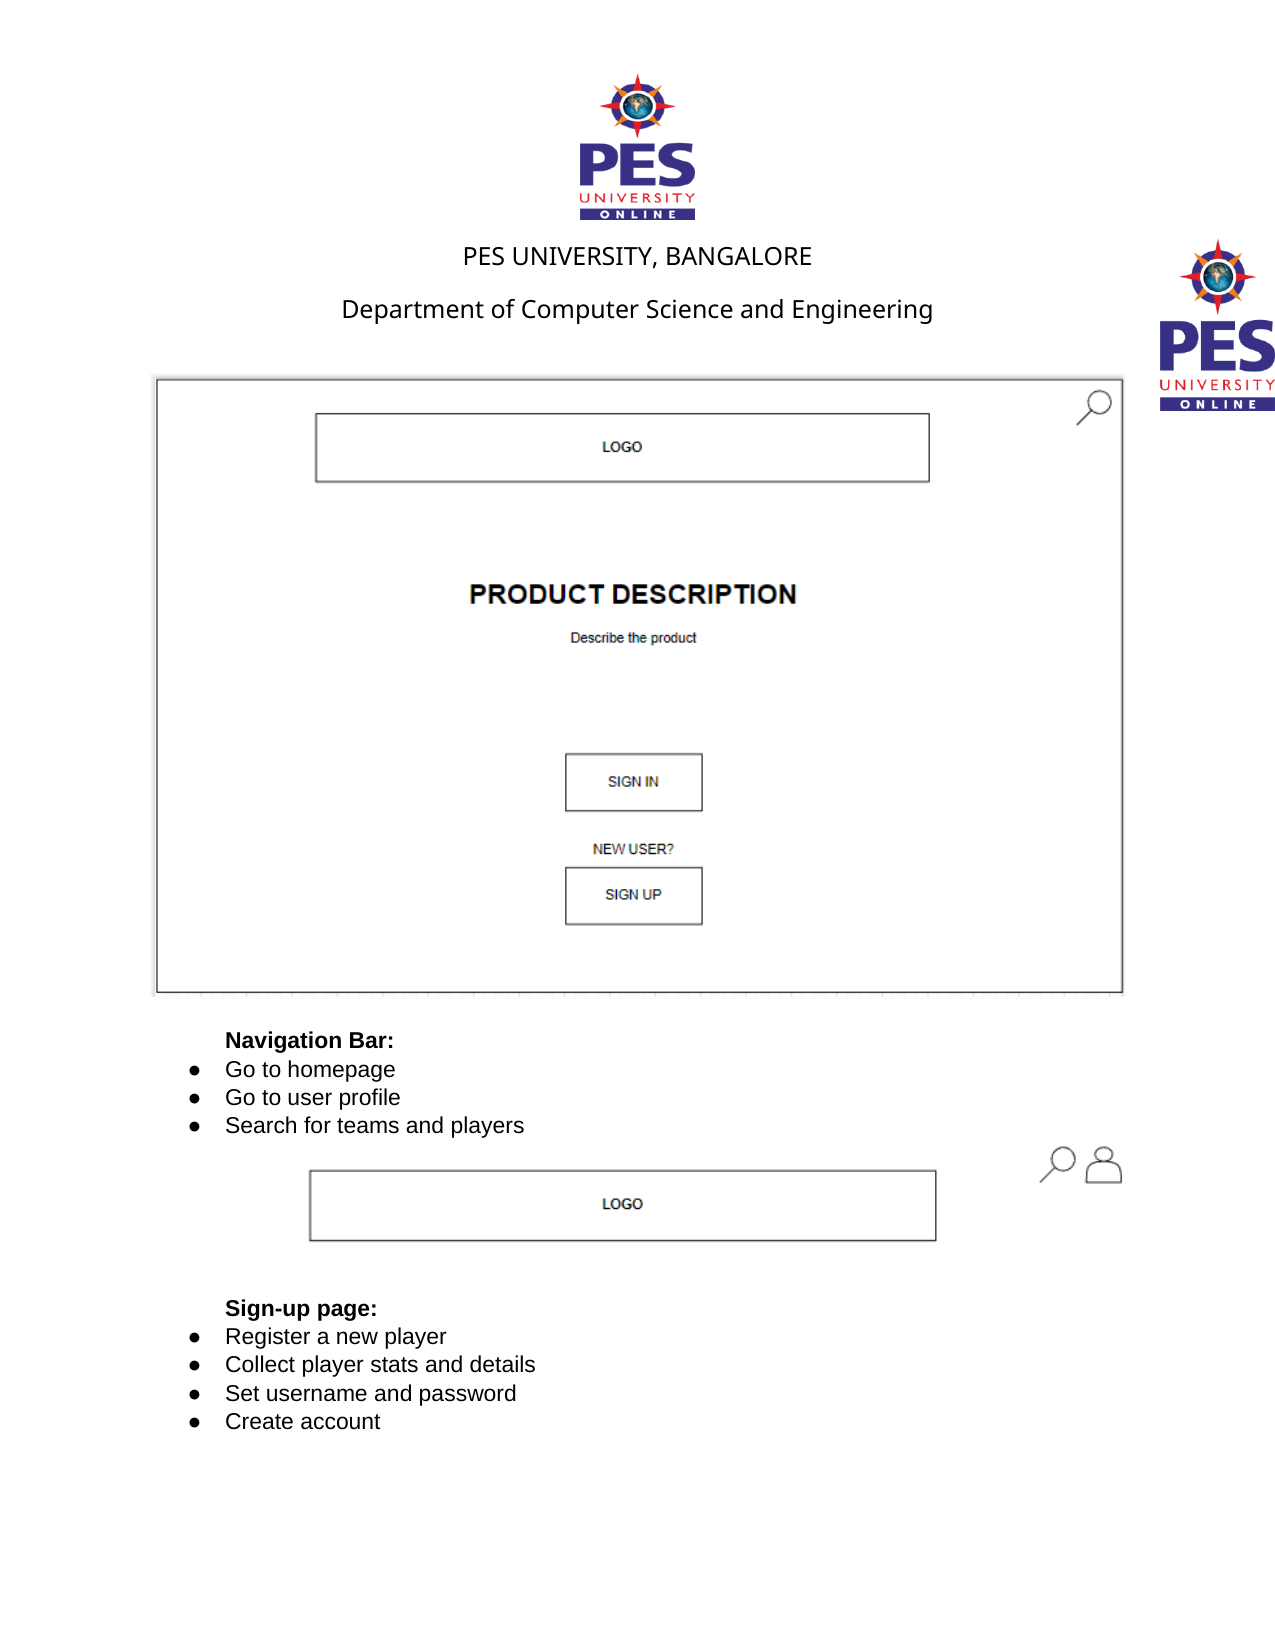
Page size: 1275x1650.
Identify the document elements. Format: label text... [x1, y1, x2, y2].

list Search for teams and players [187, 1112, 1125, 1139]
list Create account [187, 1408, 1125, 1434]
list Go to homepage [187, 1056, 1125, 1082]
list Go to user profile [187, 1084, 1125, 1110]
list Set username and password [187, 1380, 1125, 1406]
list Collect player stats and details [187, 1351, 1125, 1378]
text Sign-up page: [150, 1294, 1125, 1321]
picture [150, 1141, 1125, 1264]
picture [580, 73, 695, 220]
list Register a new player [187, 1323, 1125, 1349]
text Navigation Bar: [150, 1027, 1125, 1053]
picture [150, 373, 1125, 997]
picture [1160, 238, 1275, 411]
